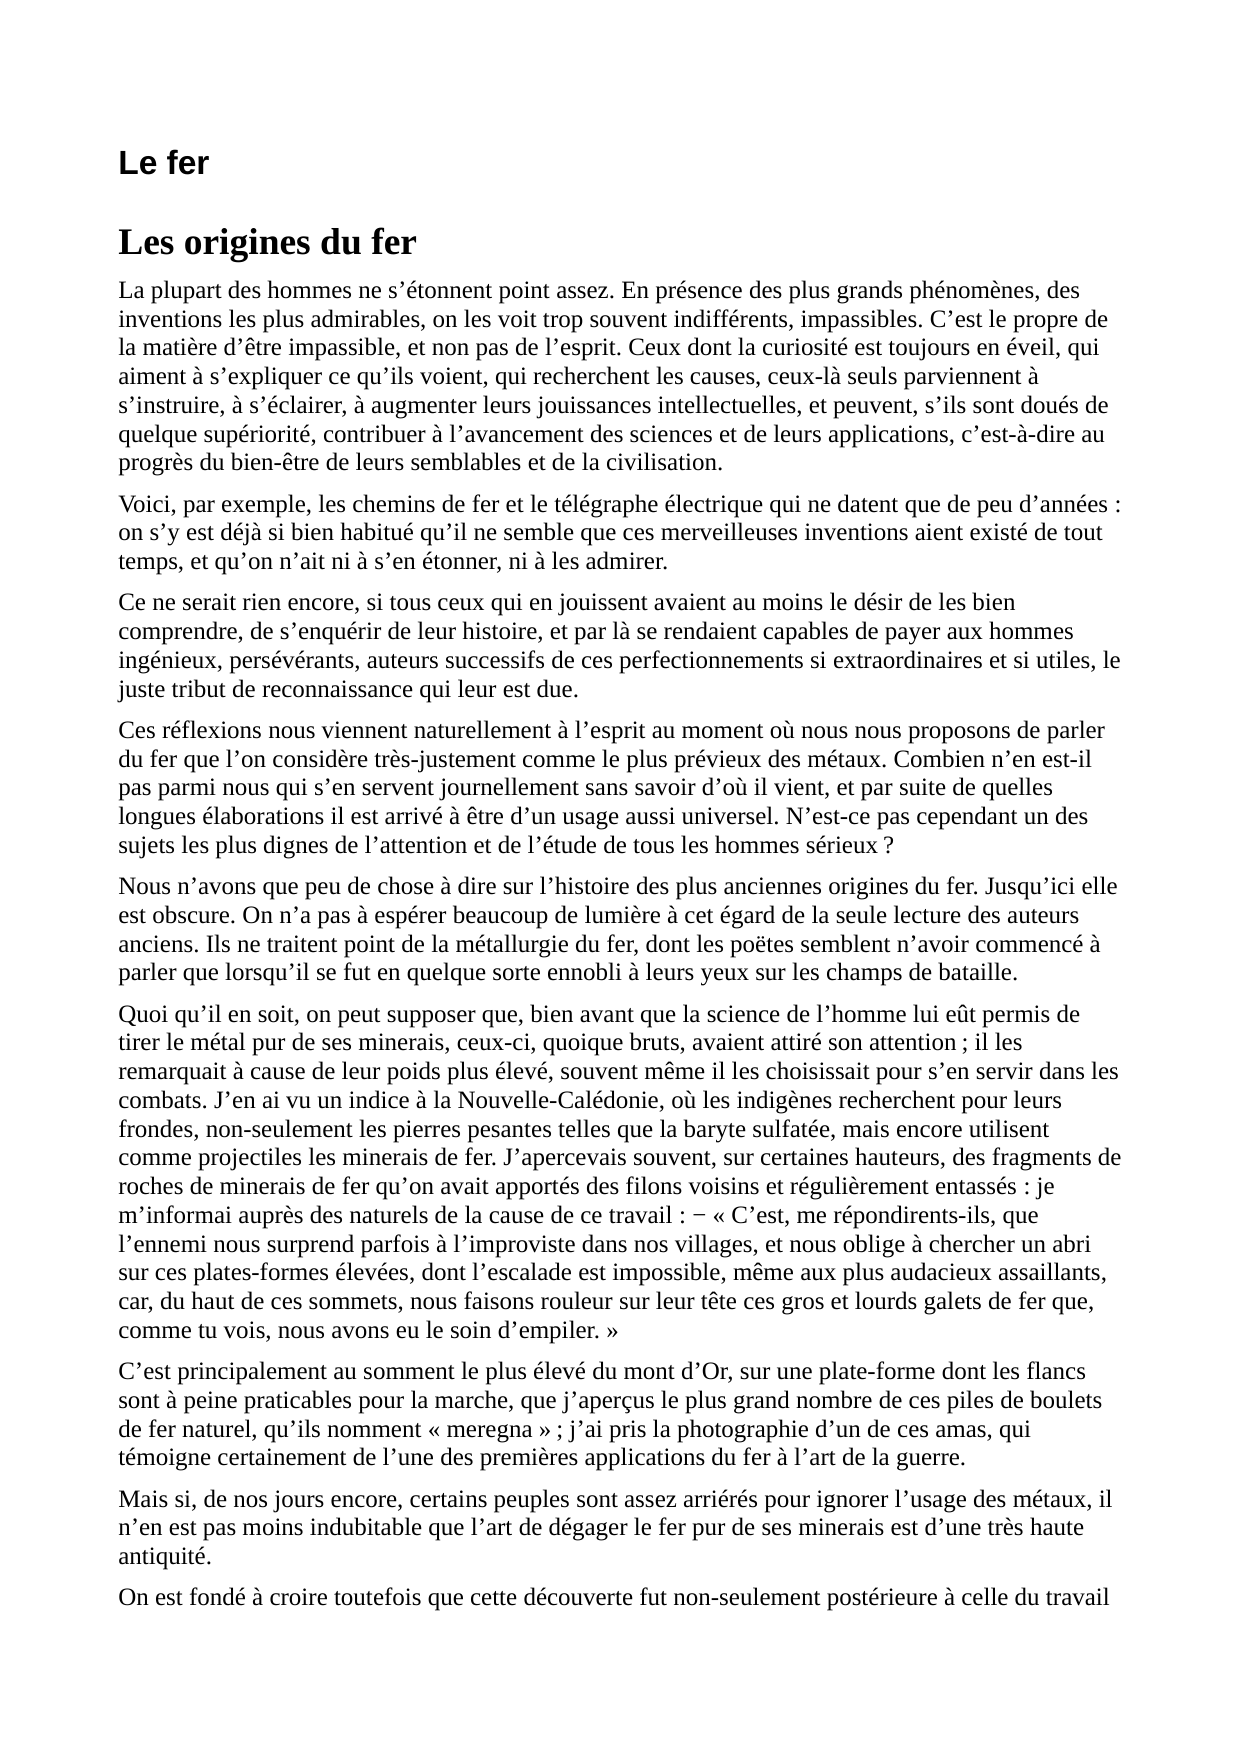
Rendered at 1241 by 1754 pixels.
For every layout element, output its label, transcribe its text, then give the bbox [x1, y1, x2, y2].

text Voici, par exemple, les chemins de fer et le télégraphe électrique qui ne datent que de peu d’années : on s’y est déjà si bien habitué qu’il ne semble que ces merveilleuses inventions aient existé de tout temps, et qu’on n’ait ni à s’en étonner, ni à les admirer. [118, 489, 1122, 575]
text La plupart des hommes ne s’étonnent point assez. En présence des plus grands phénomènes, des inventions les plus admirables, on les voit trop souvent indifférents, impassibles. C’est le propre de la matière d’être impassible, et non pas de l’esprit. Ceux dont la curiosité est toujours en éveil, qui aiment à s’expliquer ce qu’ils voient, qui recherchent les causes, ceux-là seuls parviennent à s’instruire, à s’éclairer, à augmenter leurs jouissances intellectuelles, et peuvent, s’ils sont doués de quelque supériorité, contribuer à l’avancement des sciences et de leurs applications, c’est-à-dire au progrès du bien-être de leurs semblables et de la civilisation. [118, 275, 1122, 476]
text Ce ne serait rien encore, si tous ceux qui en jouissent avaient au moins le désir de les bien comprendre, de s’enquérir de leur histoire, et par là se rendaient capables de payer aux hommes ingénieux, persévérants, auteurs successifs de ces perfectionnements si extraordinaires et si utiles, le juste tribut de reconnaissance qui leur est due. [118, 587, 1122, 702]
text C’est principalement au somment le plus élevé du mont d’Or, sur une plate-forme dont les flancs sont à peine praticables pour la marche, que j’aperçus le plus grand nombre de ces piles de boulets de fer naturel, qu’ils nomment « meregna » ; j’ai pris la photographie d’un de ces amas, qui témoigne certainement de l’une des premières applications du fer à l’art de la guerre. [118, 1356, 1122, 1471]
text Mais si, de nos jours encore, certains peuples sont assez arriérés pour ignorer l’usage des métaux, il n’en est pas moins indubitable que l’art de dégager le fer pur de ses minerais est d’une très haute antiquité. [118, 1484, 1122, 1570]
text On est fondé à croire toutefois que cette découverte fut non-seulement postérieure à celle du travail [118, 1582, 1122, 1611]
text Quoi qu’il en soit, on peut supposer que, bien avant que la science de l’homme lui eût permis de tirer le métal pur de ses minerais, ceux-ci, quoique bruts, avaient attiré son attention ; il les remarquait à cause de leur poids plus élevé, souvent même il les choisissait pour s’en servir dans les combats. J’en ai vu un indice à la Nouvelle-Calédonie, où les indigènes recherchent pour leurs frondes, non-seulement les pierres pesantes telles que la baryte sulfatée, mais encore utilisent comme projectiles les minerais de fer. J’apercevais souvent, sur certaines hauteurs, des fragments de roches de minerais de fer qu’on avait apportés des filons voisins et régulièrement entassés : je m’informai auprès des naturels de la cause de ce travail : − « C’est, me répondirents-ils, que l’ennemi nous surprend parfois à l’improviste dans nos villages, et nous oblige à chercher un abri sur ces plates-formes élevées, dont l’escalade est impossible, même aux plus audacieux assaillants, car, du haut de ces sommets, nous faisons rouleur sur leur tête ces gros et lourds galets de fer que, comme tu vois, nous avons eu le soin d’empiler. » [118, 999, 1122, 1344]
text Ces réflexions nous viennent naturellement à l’esprit au moment où nous nous proposons de parler du fer que l’on considère très-justement comme le plus prévieux des métaux. Combien n’en est-il pas parmi nous qui s’en servent journellement sans savoir d’où il vient, et par suite de quelles longues élaborations il est arrivé à être d’un usage aussi universel. N’est-ce pas cependant un des sujets les plus dignes de l’attention et de l’étude de tous les hommes sérieux ? [118, 715, 1122, 859]
subtitle Le fer [118, 143, 1122, 182]
subtitle Les origines du fer [118, 219, 1122, 262]
text Nous n’avons que peu de chose à dire sur l’histoire des plus anciennes origines du fer. Jusqu’ici elle est obscure. On n’a pas à espérer beaucoup de lumière à cet égard de la seule lecture des auteurs anciens. Ils ne traitent point de la métallurgie du fer, dont les poëtes semblent n’avoir commencé à parler que lorsqu’il se fut en quelque sorte ennobli à leurs yeux sur les champs de bataille. [118, 871, 1122, 986]
